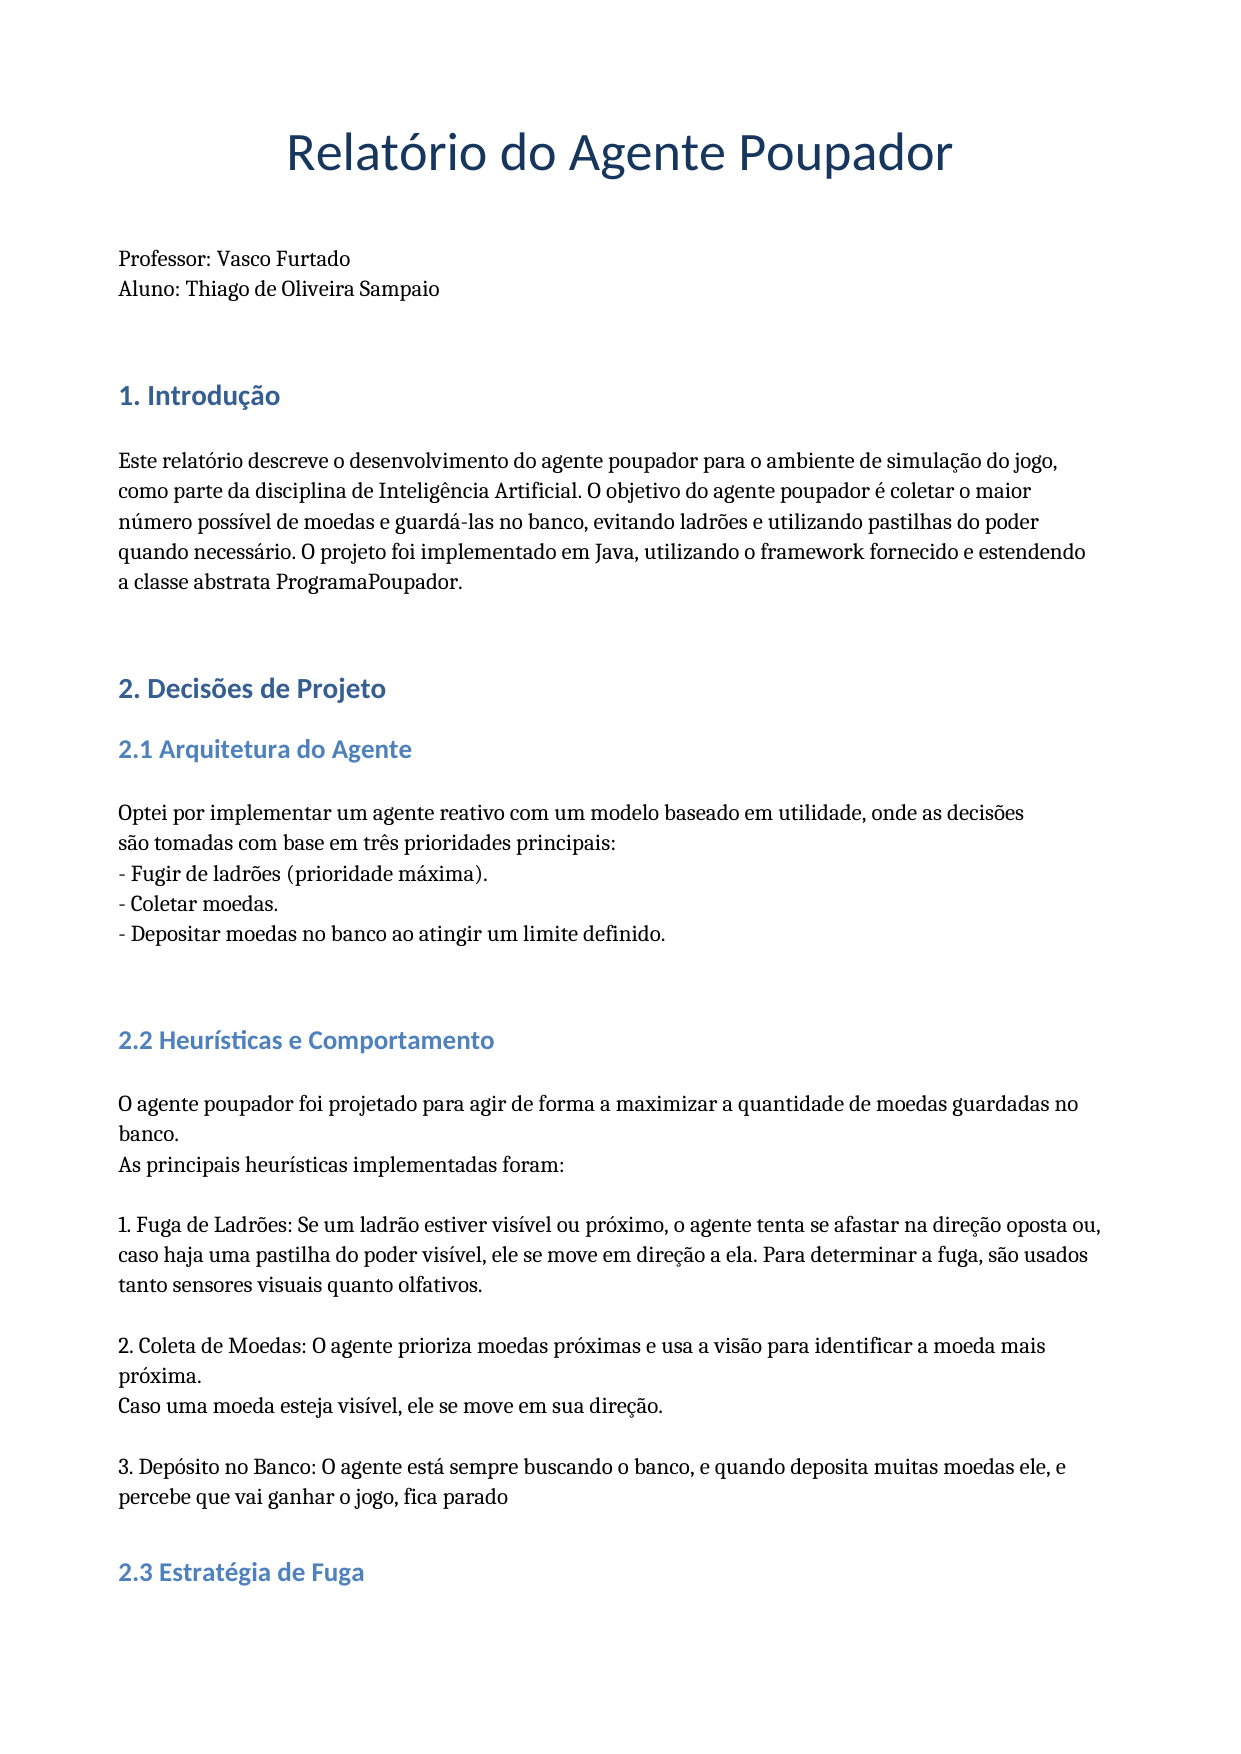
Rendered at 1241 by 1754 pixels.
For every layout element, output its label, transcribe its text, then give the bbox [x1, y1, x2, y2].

text 2.1 Arquitetura do Agente [118, 732, 1122, 765]
text 2.3 Estratégia de Fuga [118, 1556, 1122, 1588]
text 2.2 Heurísticas e Comportamento [118, 1023, 1122, 1056]
text Relatório do Agente Poupador [118, 118, 1122, 184]
text [118, 1593, 1122, 1620]
text Professor: Vasco Furtado Aluno: Thiago de Oliveira Sampaio [118, 216, 1122, 302]
text O agente poupador foi projetado para agir de forma a maximizar a quantidade de moedas guardadas no banco. As principais heurísticas implementadas foram: 1. Fuga de Ladrões: Se um ladrão estiver visível ou próximo, o agente tenta se afastar na direção oposta ou, caso haja uma pastilha do poder visível, ele se move em direção a ela. Para determinar a fuga, são usados tanto sensores visuais quanto olfativos. 2. Coleta de Moedas: O agente prioriza moedas próximas e usa a visão para identificar a moeda mais próxima. Caso uma moeda esteja visível, ele se move em sua direção. 3. Depósito no Banco: O agente está sempre buscando o banco, e quando deposita muitas moedas ele, e percebe que vai ganhar o jogo, fica parado [118, 1061, 1122, 1510]
text 1. Introdução [118, 377, 1122, 413]
text 2. Decisões de Projeto [118, 670, 1122, 706]
text Optei por implementar um agente reativo com um modelo baseado em utilidade, onde as decisões são tomadas com base em três prioridades principais: - Fugir de ladrões (prioridade máxima). - Coletar moedas. - Depositar moedas no banco ao atingir um limite definido. [118, 770, 1122, 977]
text Este relatório descreve o desenvolvimento do agente poupador para o ambiente de simulação do jogo, como parte da disciplina de Inteligência Artificial. O objetivo do agente poupador é coletar o maior número possível de moedas e guardá-las no banco, evitando ladrões e utilizando pastilhas do poder quando necessário. O projeto foi implementado em Java, utilizando o framework fornecido e estendendo a classe abstrata ProgramaPoupador. [118, 418, 1122, 595]
